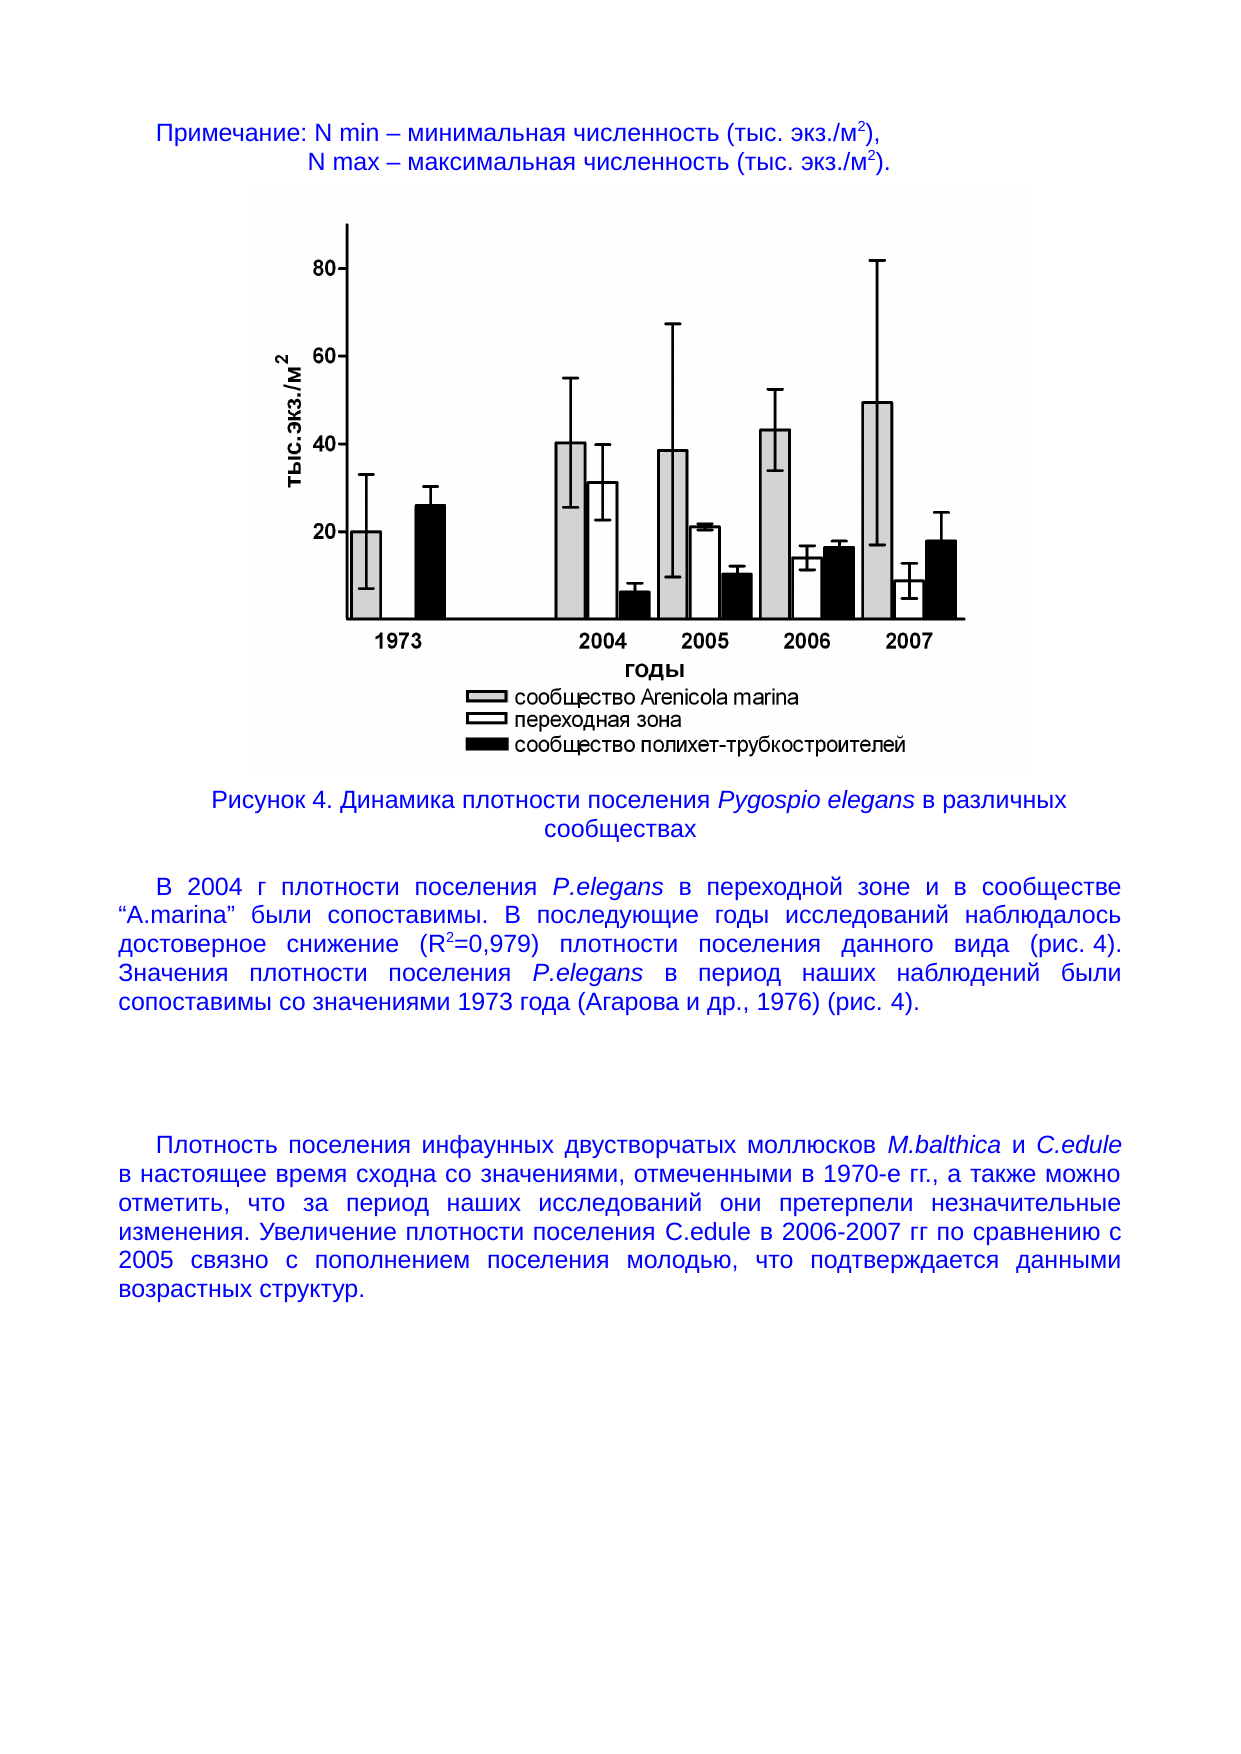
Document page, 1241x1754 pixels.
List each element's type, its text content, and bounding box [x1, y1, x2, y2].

text Плотность поселения инфаунных двустворчатых моллюсков M.balthica и C.edule в настоящее время сходна со значениями, отмеченными в 1970-е гг., а также можно отметить, что за период наших исследований они претерпели незначительные изменения. Увеличение плотности поселения C.edule в 2006-2007 гг по сравнению с 2005 связно с пополнением поселения молодью, что подтверждается данными возрастных структур. [118, 1130, 1122, 1303]
text Примечание: N min – минимальная численность (тыс. экз./м2), [118, 118, 1122, 147]
text В 2004 г плотности поселения P.elegans в переходной зоне и в сообществе “A.marina” были сопоставимы. В последующие годы исследований наблюдалось достоверное снижение (R2=0,979) плотности поселения данного вида (рис. 4). Значения плотности поселения P.elegans в период наших наблюдений были сопоставимы со значениями 1973 года (Агарова и др., 1976) (рис. 4). [118, 872, 1122, 1015]
text Рисунок 4. Динамика плотности поселения Pygospio elegans в различных сообществах [118, 785, 1122, 843]
text N max – максимальная численность (тыс. экз./м2). [266, 147, 1122, 176]
picture [248, 183, 1029, 778]
